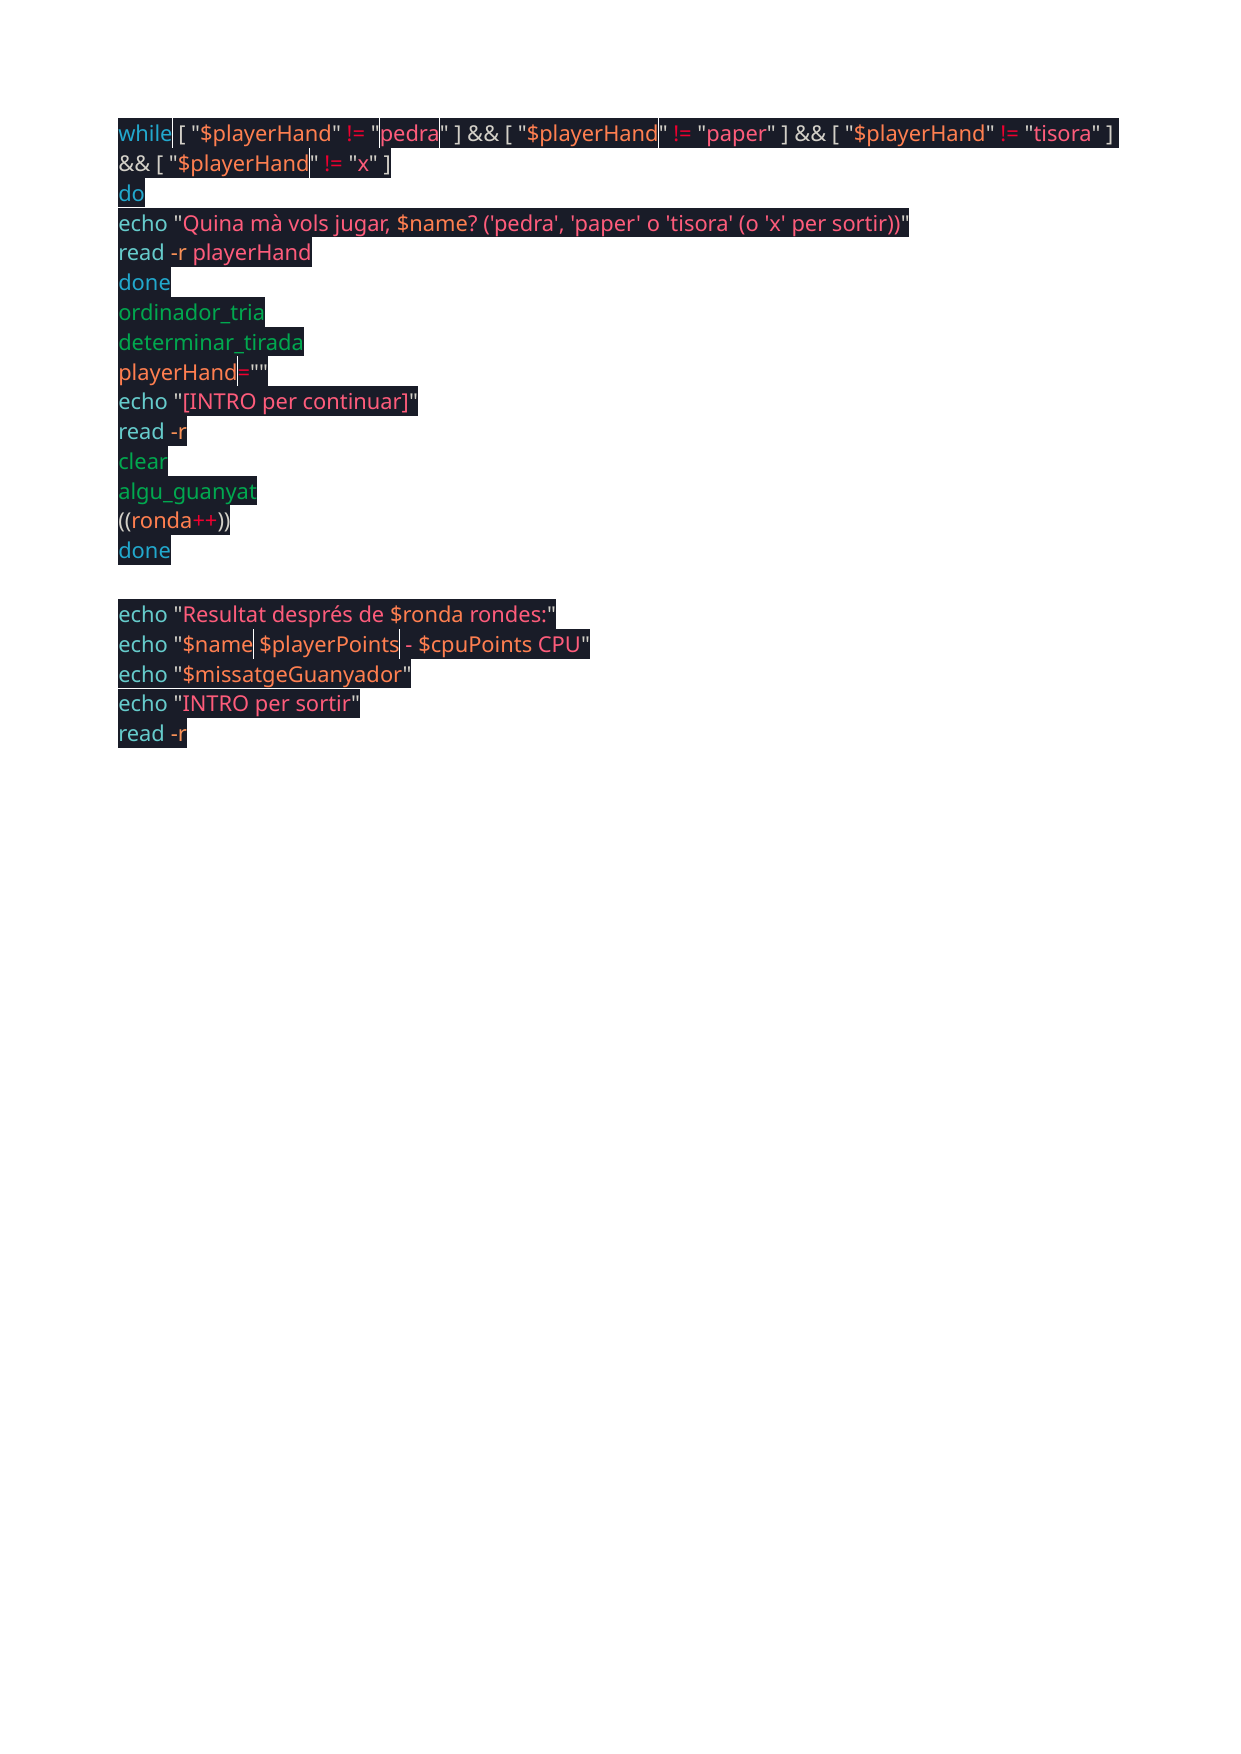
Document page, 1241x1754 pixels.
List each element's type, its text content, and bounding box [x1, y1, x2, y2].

text read -r [118, 416, 1122, 446]
text clear [118, 446, 1122, 476]
text echo "$name $playerPoints - $cpuPoints CPU" [118, 629, 1122, 659]
text echo "$missatgeGuanyador" [118, 659, 1122, 688]
text done [118, 267, 1122, 297]
text playerHand="" [118, 356, 1122, 386]
text read -r [118, 718, 1122, 748]
text echo "Resultat després de $ronda rondes:" [118, 599, 1122, 629]
text done [118, 535, 1122, 565]
text ((ronda++)) [118, 505, 1122, 535]
text read -r playerHand [118, 237, 1122, 267]
text echo "INTRO per sortir" [118, 688, 1122, 718]
text algu_guanyat [118, 476, 1122, 505]
text while [ "$playerHand" != "pedra" ] && [ "$playerHand" != "paper" ] && [ "$playerHand" != "tisora" ] && [ "$playerHand" != "x" ] [118, 118, 1122, 178]
text do [118, 178, 1122, 207]
text ordinador_tria [118, 297, 1122, 327]
text echo "[INTRO per continuar]" [118, 386, 1122, 416]
text determinar_tirada [118, 327, 1122, 356]
text echo "Quina mà vols jugar, $name? ('pedra', 'paper' o 'tisora' (o 'x' per sortir))" [118, 207, 1122, 237]
